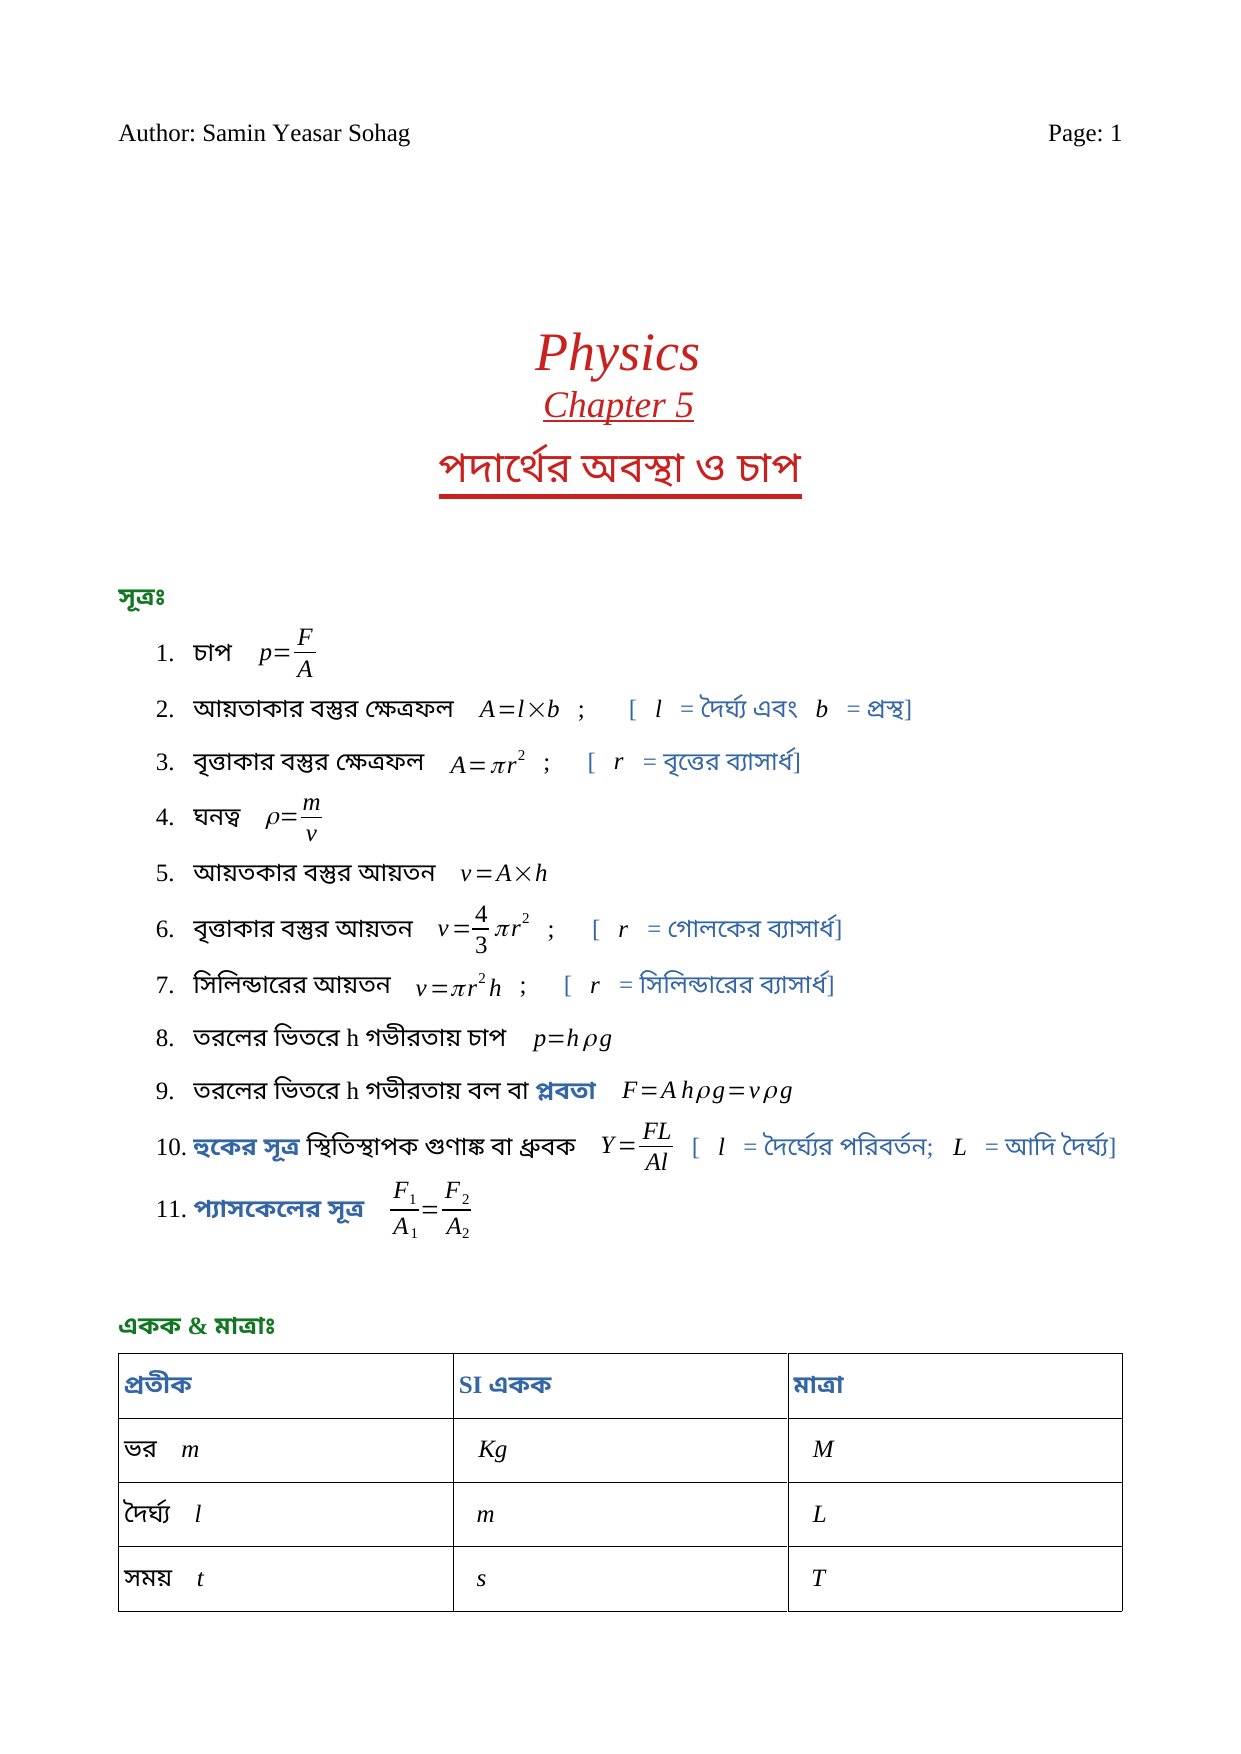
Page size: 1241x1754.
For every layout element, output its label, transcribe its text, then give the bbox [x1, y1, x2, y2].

list প্যাসকেলের সূত্র [156, 1177, 1122, 1243]
text Physics [118, 320, 1122, 382]
table_header প্রতীক [119, 1354, 453, 1418]
text Chapter 5 [118, 382, 1122, 426]
table_cell [789, 1547, 1122, 1611]
list বৃত্তাকার বস্তুর আয়তন ; [= গোলকের ব্যাসার্ধ] [156, 900, 1122, 959]
list আয়তাকার বস্তুর ক্ষেত্রফল ; [= দৈর্ঘ্য এবং= প্রস্থ] [156, 683, 1122, 736]
table_cell [454, 1547, 787, 1611]
list তরলের ভিতরে h গভীরতায় চাপ [156, 1012, 1122, 1065]
list সিলিন্ডারের আয়তন ; [= সিলিন্ডারের ব্যাসার্ধ] [156, 959, 1122, 1012]
list চাপ [156, 624, 1122, 683]
table_cell সময় [119, 1547, 453, 1611]
text পদার্থের অবস্থা ও চাপ [118, 426, 1122, 513]
table_cell [454, 1483, 787, 1546]
table_cell [454, 1419, 787, 1482]
table_header SI একক [454, 1354, 787, 1418]
text সূত্রঃ [118, 571, 1122, 624]
list আয়তকার বস্তুর আয়তন [156, 847, 1122, 900]
list ঘনত্ব [156, 788, 1122, 847]
table_cell [789, 1483, 1122, 1546]
table_cell দৈর্ঘ্য [119, 1483, 453, 1546]
table_cell [789, 1419, 1122, 1482]
text একক & মাত্রাঃ [118, 1300, 1122, 1353]
table_header মাত্রা [789, 1354, 1122, 1418]
table_cell ভর [119, 1419, 453, 1482]
list হুকের সূত্র স্থিতিস্থাপক গুণাঙ্ক বা ধ্রুবক [= দৈর্ঘ্যের পরিবর্তন;= আদি দৈর্ঘ্য] [156, 1118, 1122, 1177]
list বৃত্তাকার বস্তুর ক্ষেত্রফল ; [= বৃত্তের ব্যাসার্ধ] [156, 736, 1122, 788]
list তরলের ভিতরে h গভীরতায় বল বা প্লবতা [156, 1065, 1122, 1118]
